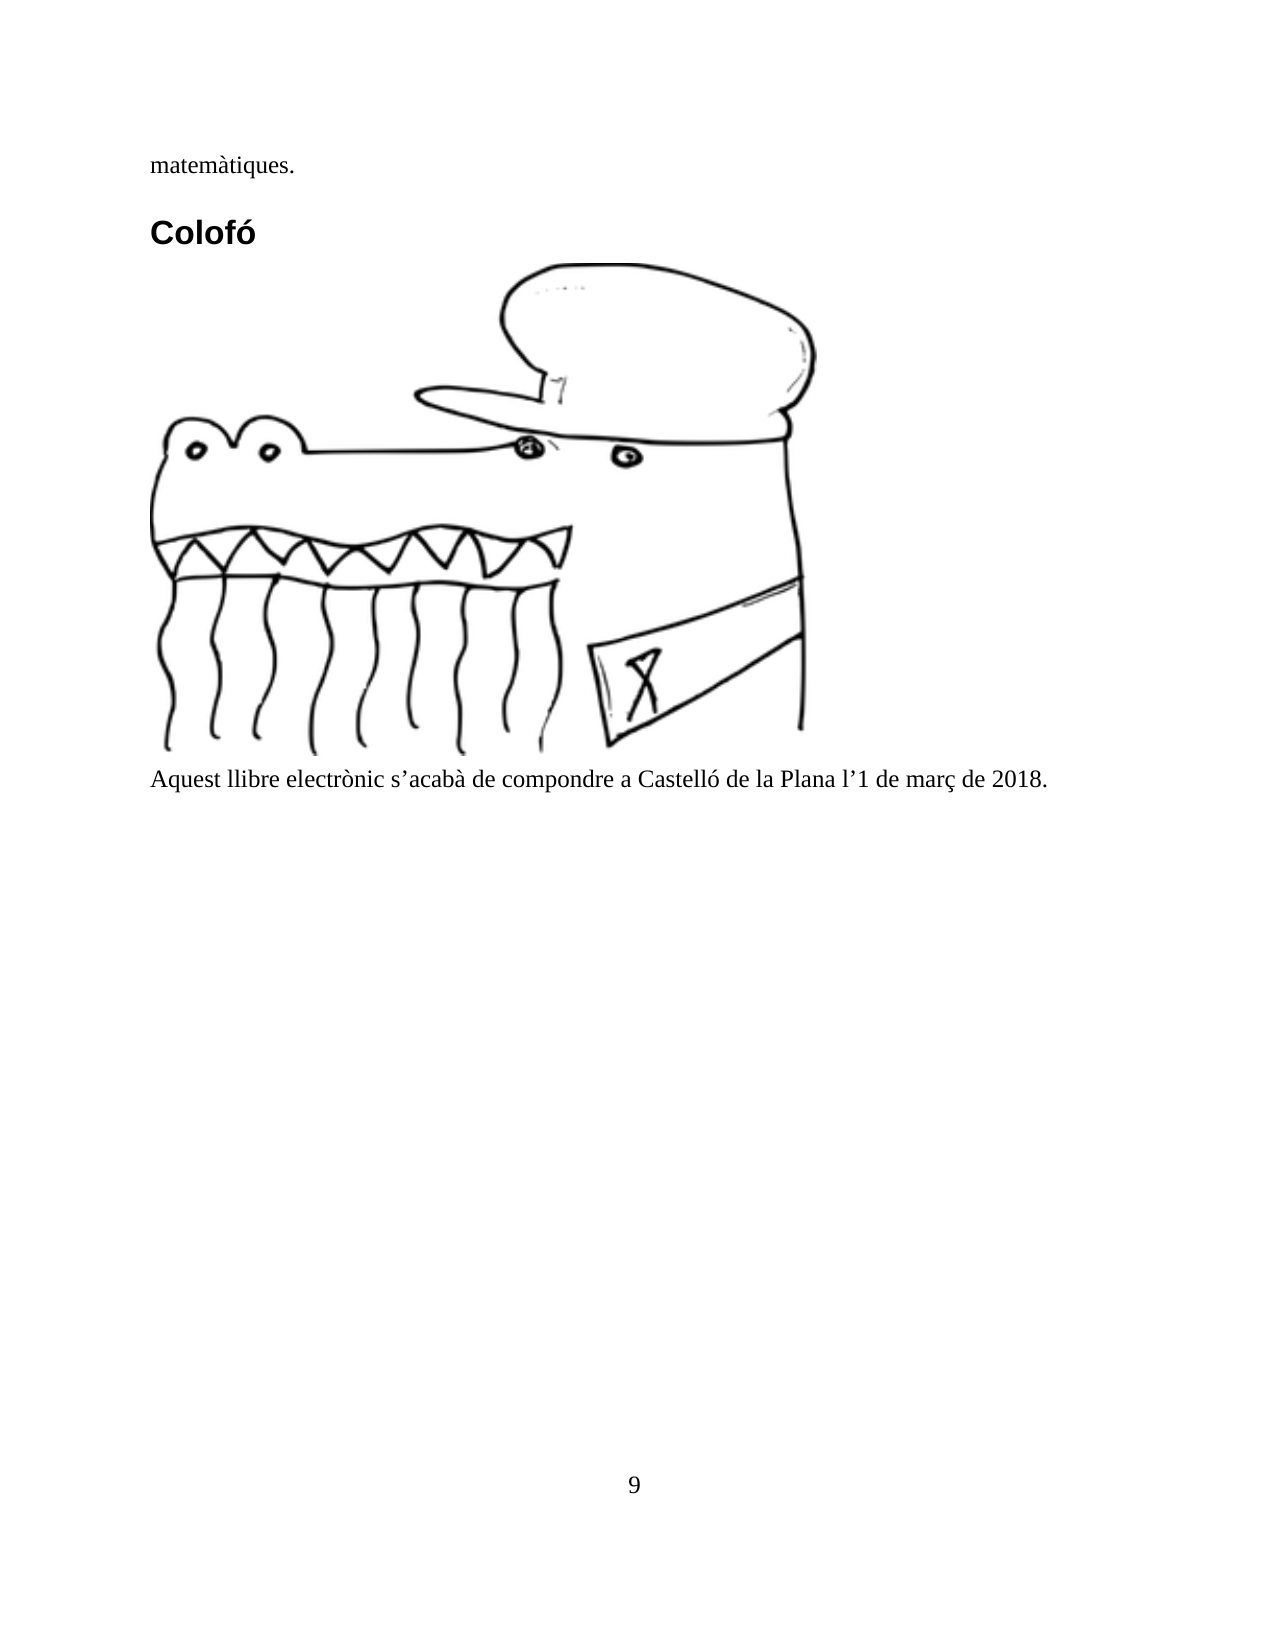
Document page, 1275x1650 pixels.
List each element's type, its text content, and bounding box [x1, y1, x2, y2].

picture [150, 263, 817, 756]
text Aquest llibre electrònic s’acabà de compondre a Castelló de la Plana l’1 de març de 2018. [150, 764, 1125, 793]
text matemàtiques. [150, 150, 1125, 179]
subtitle Colofó [150, 213, 1125, 251]
